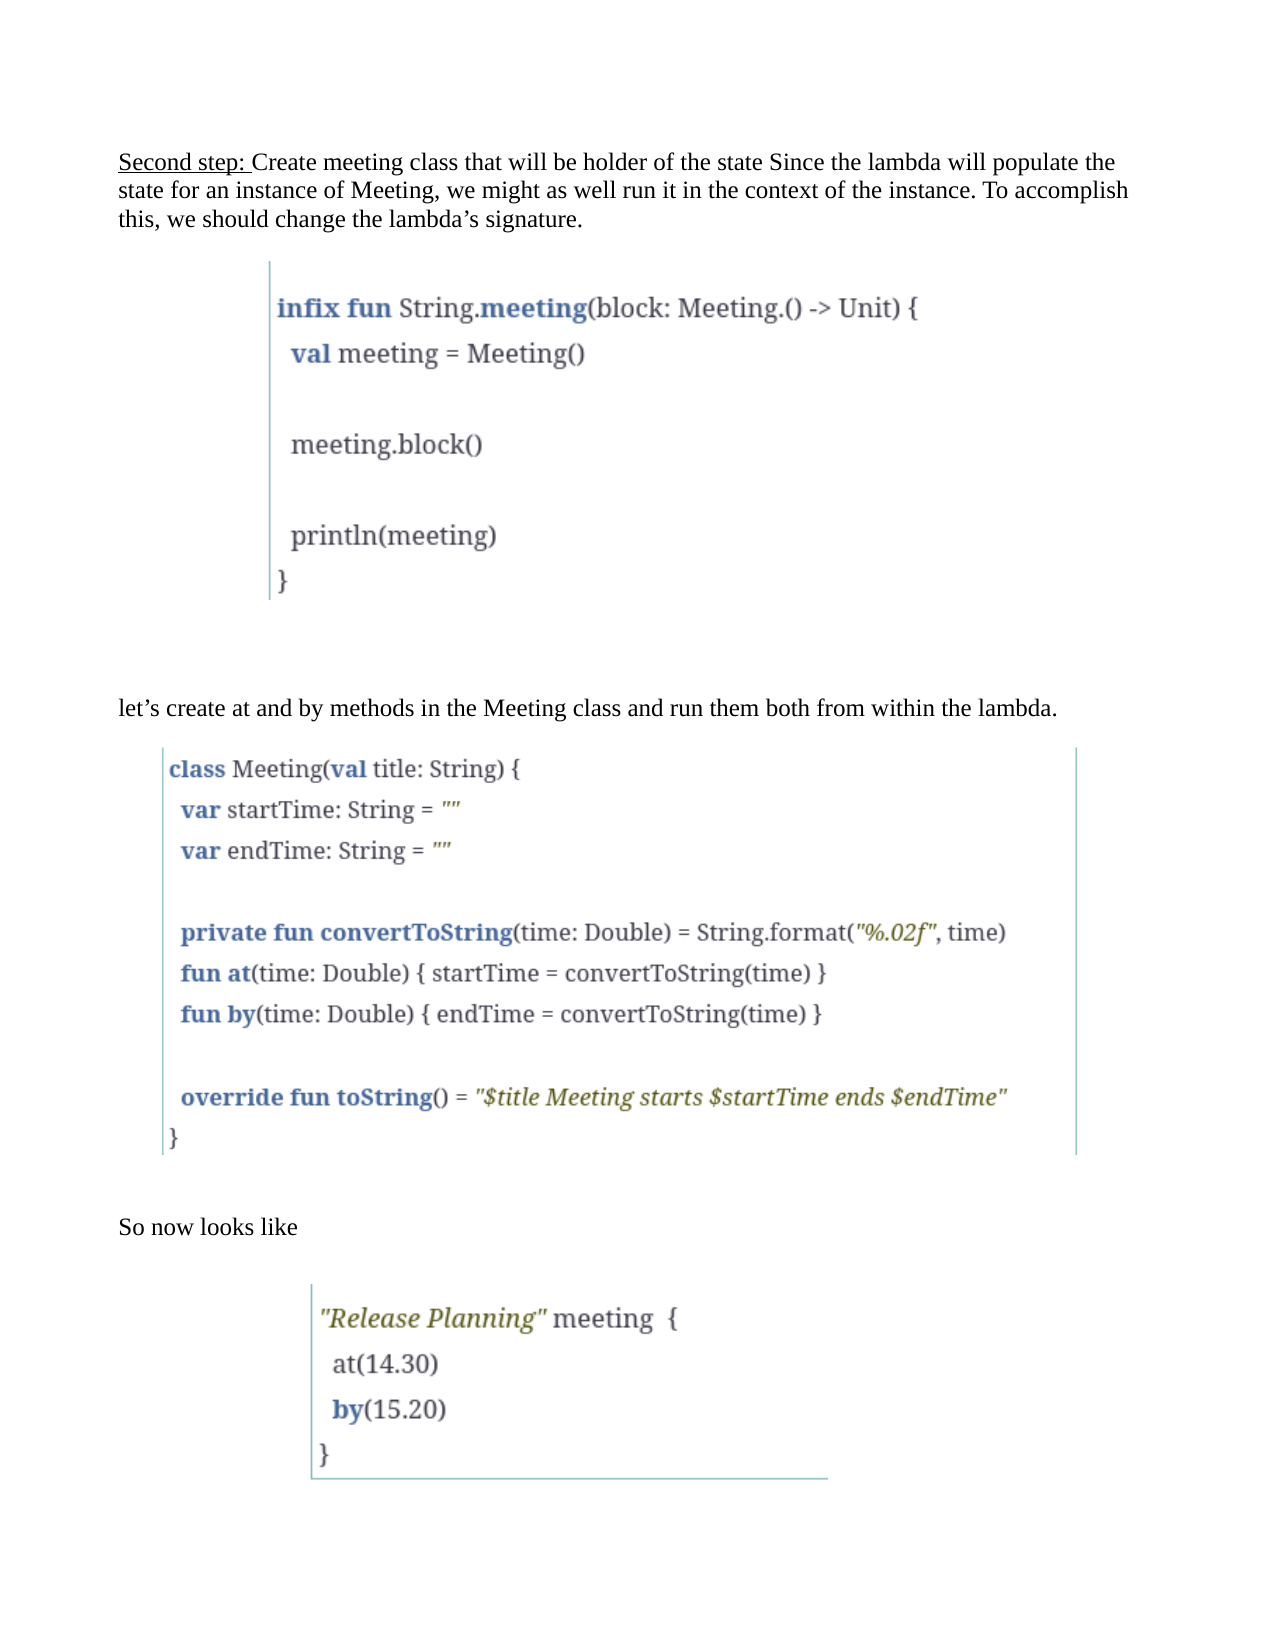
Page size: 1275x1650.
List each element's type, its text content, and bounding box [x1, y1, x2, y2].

picture [250, 1284, 829, 1483]
picture [216, 261, 1059, 600]
text So now looks like [118, 1212, 1157, 1241]
text let’s create at and by methods in the Meeting class and run them both from within the lambda. [118, 693, 1157, 722]
picture [144, 745, 1184, 1155]
text Second step: Create meeting class that will be holder of the state Since the lambda will populate the state for an instance of Meeting, we might as well run it in the context of the instance. To accomplish this, we should change the lambda’s signature. [118, 147, 1157, 233]
